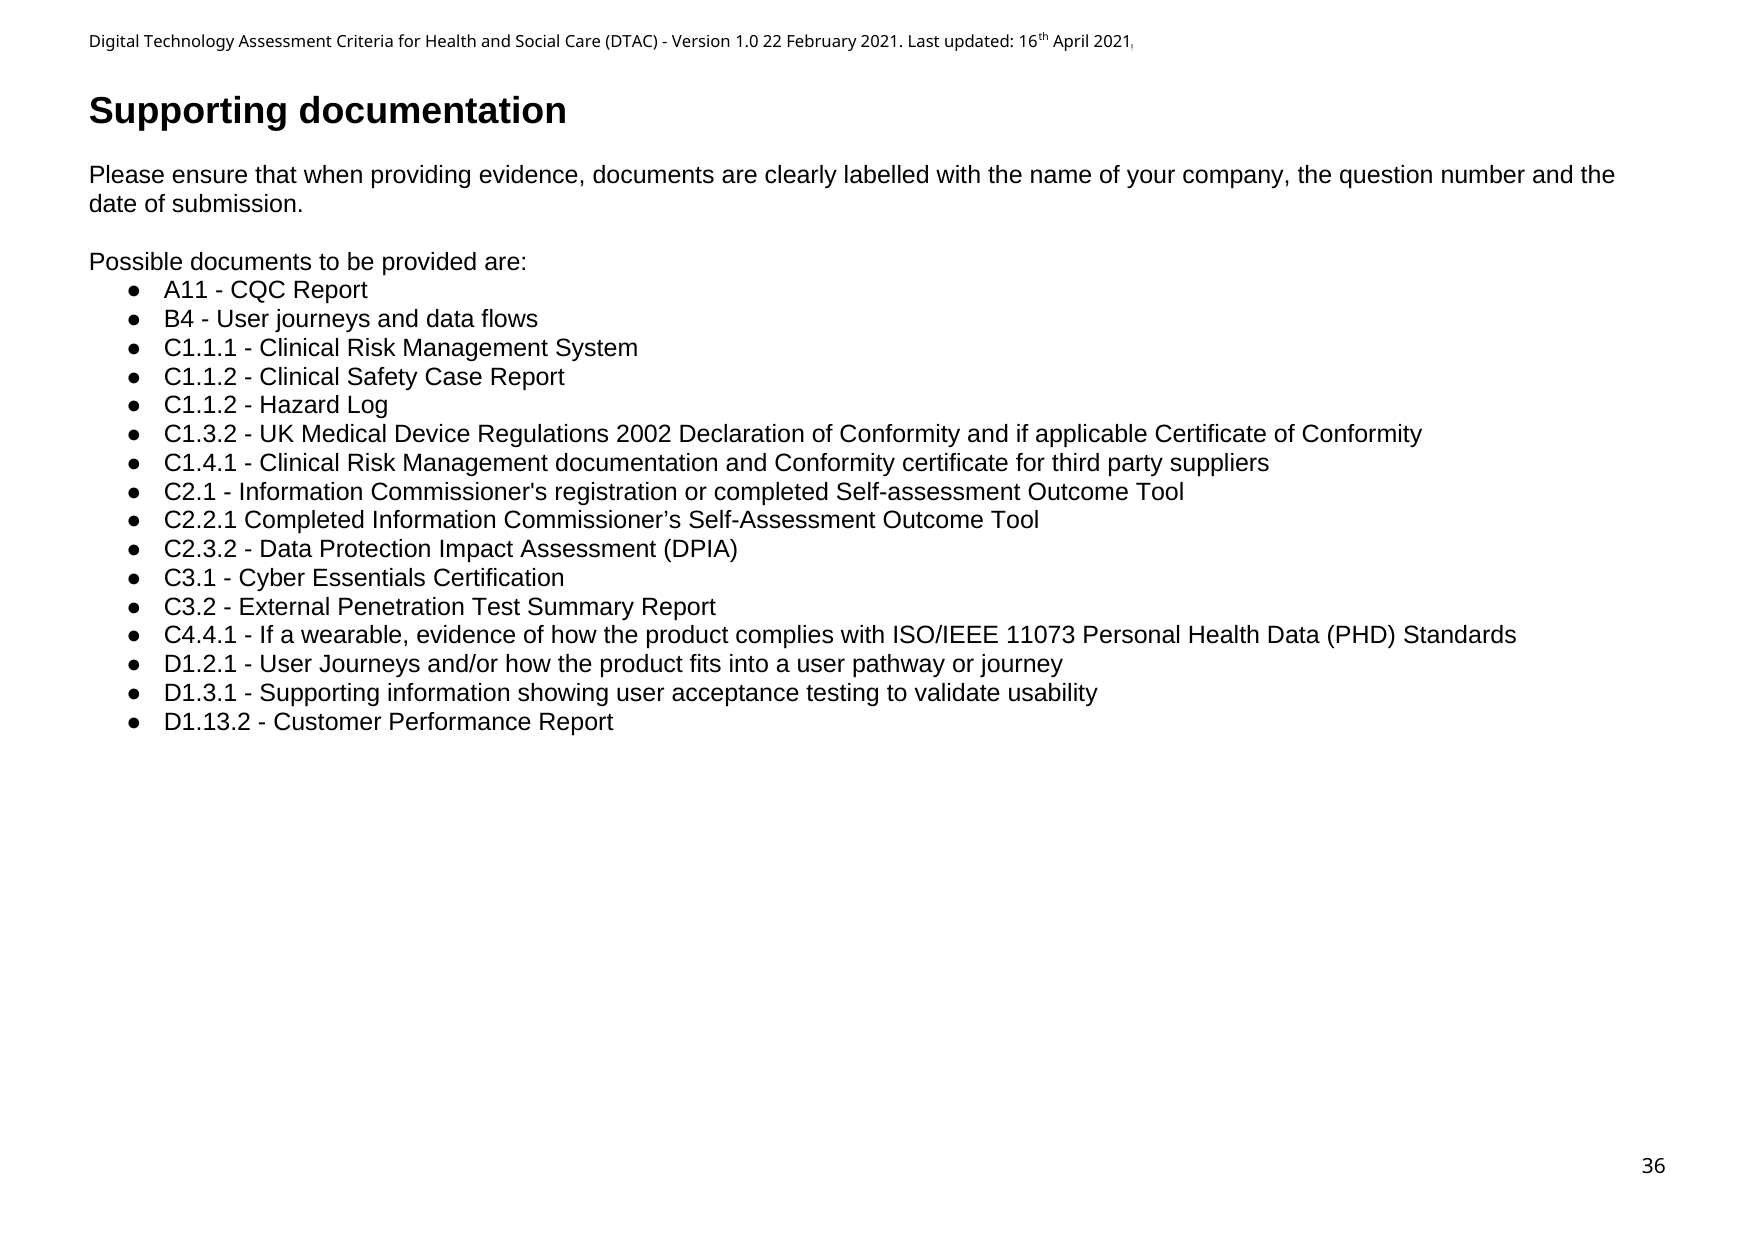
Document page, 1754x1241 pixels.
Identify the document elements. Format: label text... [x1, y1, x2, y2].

list C2.3.2 - Data Protection Impact Assessment (DPIA) [126, 534, 1665, 563]
list C1.1.1 - Clinical Risk Management System [126, 333, 1665, 362]
list C2.2.1 Completed Information Commissioner’s Self-Assessment Outcome Tool [126, 506, 1665, 534]
list C1.1.2 - Hazard Log [126, 391, 1665, 419]
list B4 - User journeys and data flows [126, 304, 1665, 333]
text Possible documents to be provided are: [88, 247, 1665, 276]
list D1.3.1 - Supporting information showing user acceptance testing to validate usability [126, 678, 1665, 707]
list C1.1.2 - Clinical Safety Case Report [126, 362, 1665, 391]
list C3.2 - External Penetration Test Summary Report [126, 592, 1665, 621]
subtitle Supporting documentation [88, 89, 1343, 132]
list C3.1 - Cyber Essentials Certification [126, 563, 1665, 592]
list C1.3.2 - UK Medical Device Regulations 2002 Declaration of Conformity and if applicable Certificate of Conformity [126, 419, 1665, 448]
list C2.1 - Information Commissioner's registration or completed Self-assessment Outcome Tool [126, 477, 1665, 506]
list C4.4.1 - If a wearable, evidence of how the product complies with ISO/IEEE 11073 Personal Health Data (PHD) Standards [126, 621, 1665, 649]
text Please ensure that when providing evidence, documents are clearly labelled with the name of your company, the question number and the date of submission. [88, 161, 1665, 218]
list C1.4.1 - Clinical Risk Management documentation and Conformity certificate for third party suppliers [126, 448, 1665, 477]
list D1.2.1 - User Journeys and/or how the product fits into a user pathway or journey [126, 649, 1665, 678]
list A11 - CQC Report [126, 276, 1665, 304]
list D1.13.2 - Customer Performance Report [126, 707, 1665, 736]
